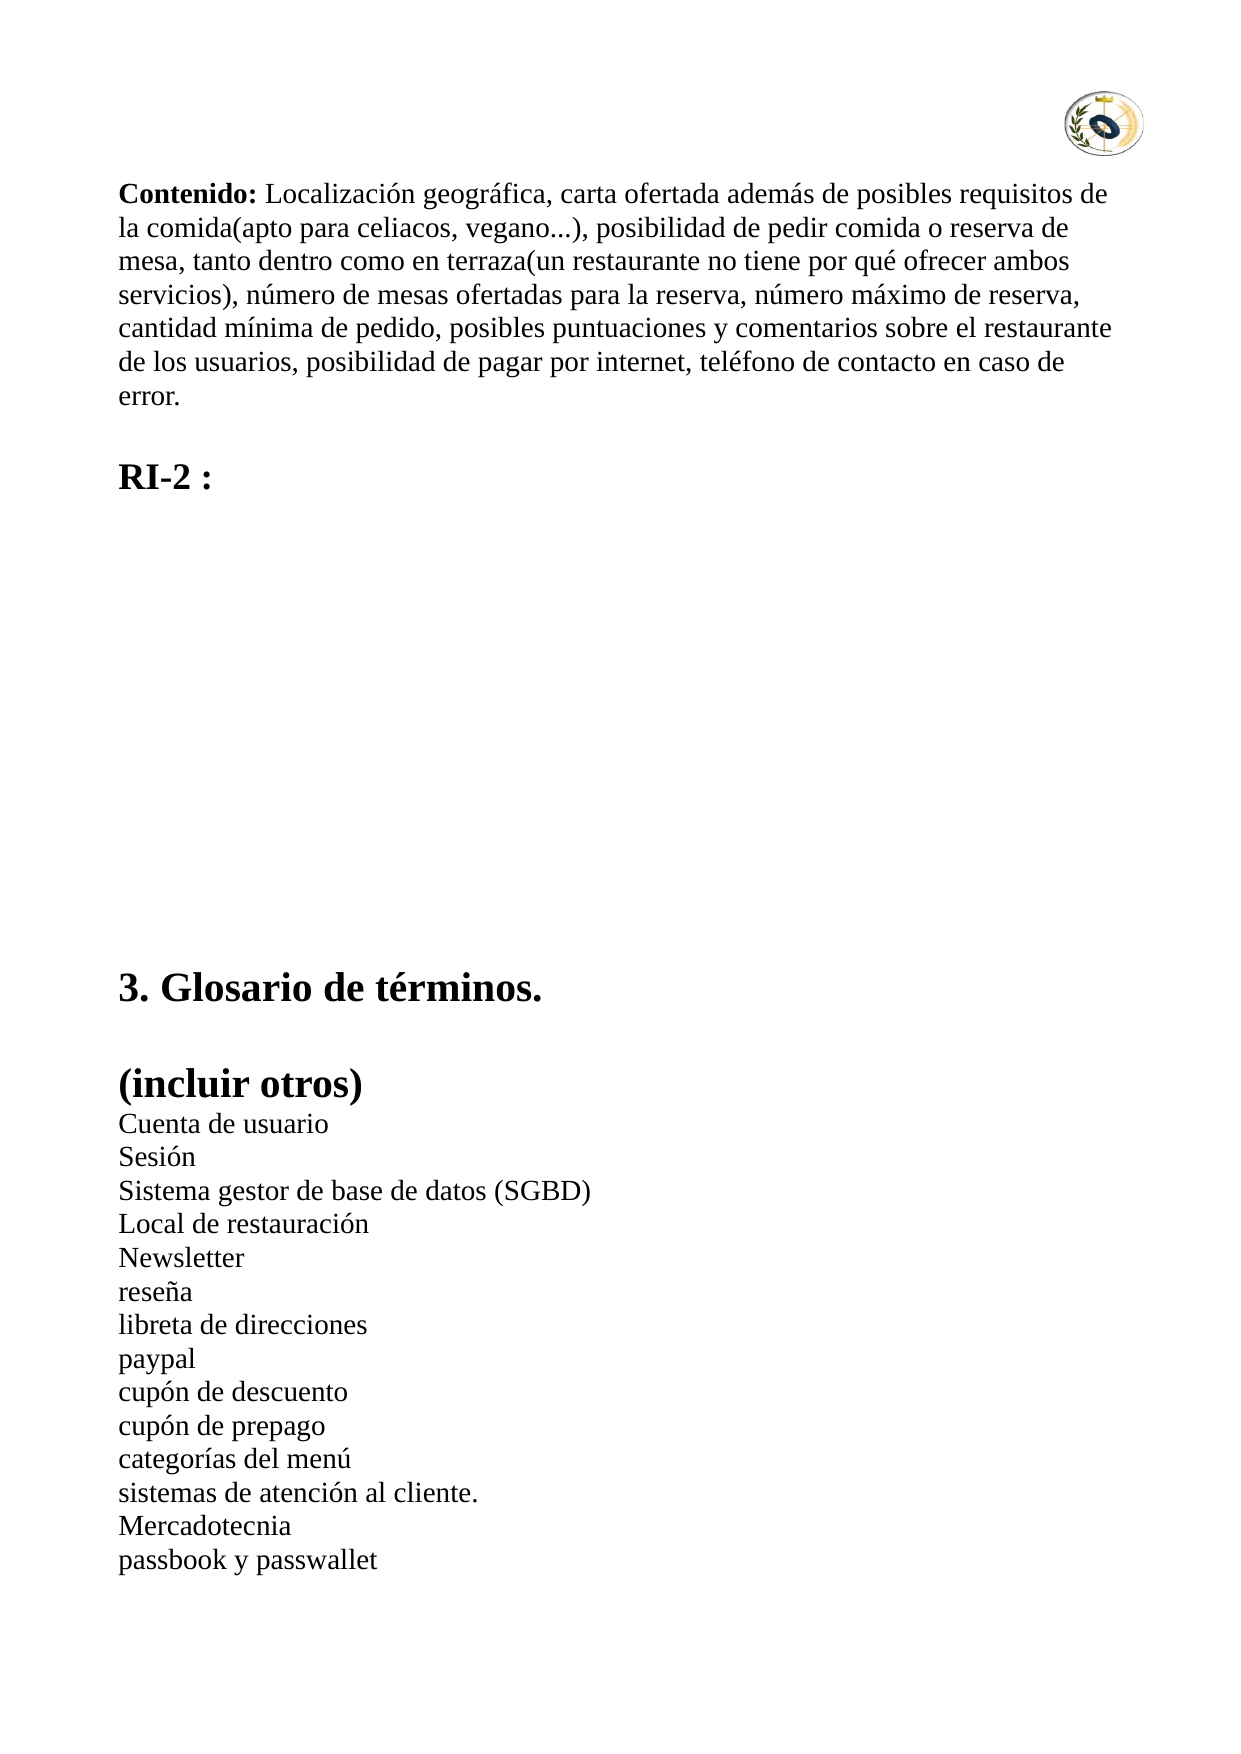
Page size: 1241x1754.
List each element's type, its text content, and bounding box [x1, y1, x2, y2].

text paypal [118, 1341, 1122, 1374]
text 3. Glosario de términos. [118, 962, 1122, 1010]
text Mercadotecnia [118, 1508, 1122, 1542]
text sistemas de atención al cliente. [118, 1475, 1122, 1508]
text (incluir otros) [118, 1058, 1122, 1106]
picture [1064, 91, 1144, 156]
text RI-2 : [118, 454, 1122, 497]
text Contenido: Localización geográfica, carta ofertada además de posibles requisitos de la comida(apto para celiacos, vegano...), posibilidad de pedir comida o reserva de mesa, tanto dentro como en terraza(un restaurante no tiene por qué ofrecer ambos servicios), número de mesas ofertadas para la reserva, número máximo de reserva, cantidad mínima de pedido, posibles puntuaciones y comentarios sobre el restaurante de los usuarios, posibilidad de pagar por internet, teléfono de contacto en caso de error. [118, 176, 1122, 411]
text Sistema gestor de base de datos (SGBD) [118, 1173, 1122, 1207]
text Newsletter [118, 1240, 1122, 1274]
text Cuenta de usuario [118, 1106, 1122, 1139]
text libreta de direcciones [118, 1307, 1122, 1341]
text reseña [118, 1274, 1122, 1307]
text cupón de descuento [118, 1374, 1122, 1408]
text Sesión [118, 1139, 1122, 1173]
text cupón de prepago [118, 1408, 1122, 1441]
text passbook y passwallet [118, 1542, 1122, 1576]
text categorías del menú [118, 1441, 1122, 1475]
text Local de restauración [118, 1207, 1122, 1240]
